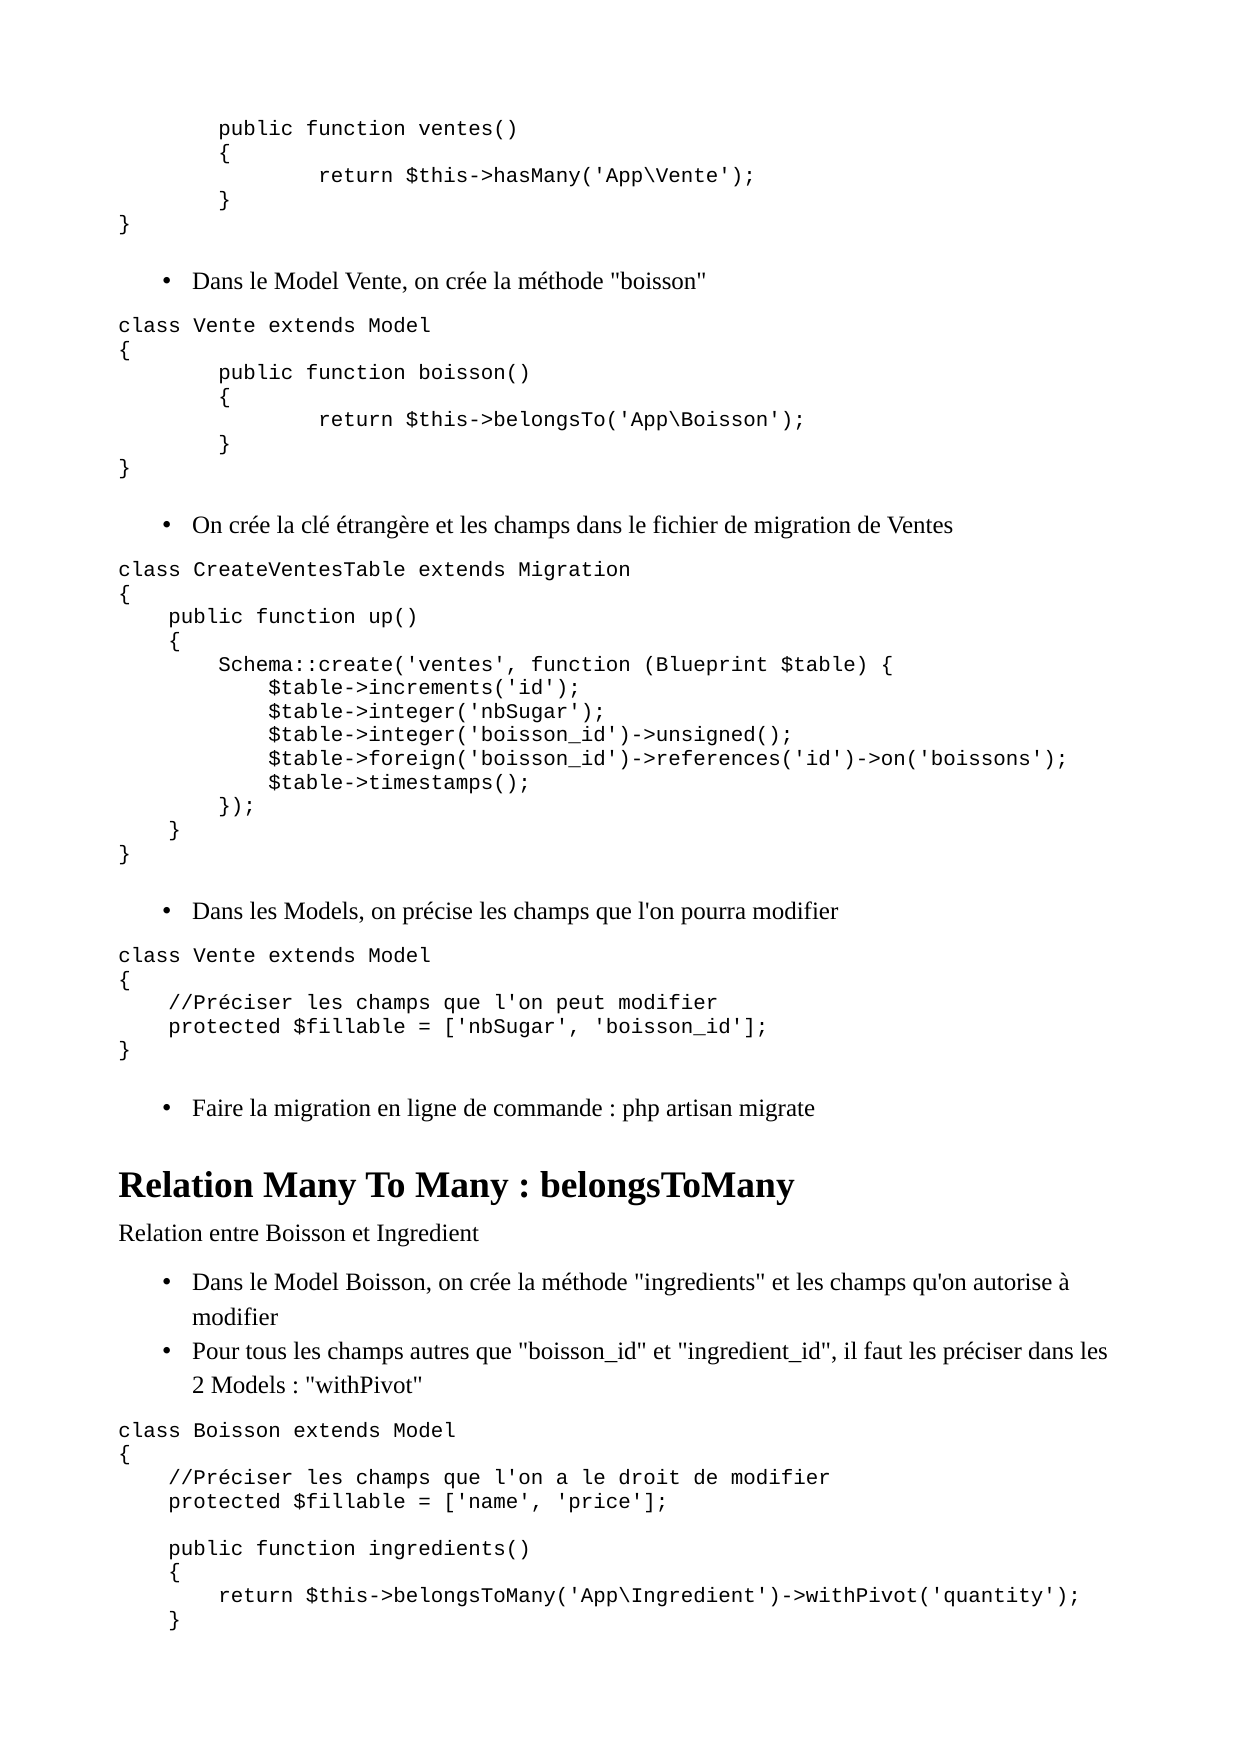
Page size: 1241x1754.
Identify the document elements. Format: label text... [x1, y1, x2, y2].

text } [118, 189, 1122, 213]
text Relation entre Boisson et Ingredient [118, 1218, 1122, 1247]
text $table->timestamps(); [118, 772, 1122, 795]
text //Préciser les champs que l'on a le droit de modifier [118, 1467, 1122, 1491]
list Pour tous les champs autres que "boisson_id" et "ingredient_id", il faut les préciser dans les 2 Models : "withPivot" [162, 1336, 1122, 1399]
text { [118, 338, 1122, 362]
text $table->integer('boisson_id')->unsigned(); [118, 724, 1122, 748]
list On crée la clé étrangère et les champs dans le fichier de migration de Ventes [162, 510, 1122, 539]
text } [118, 457, 1122, 480]
text class Boisson extends Model [118, 1420, 1122, 1443]
text class Vente extends Model [118, 315, 1122, 338]
text public function ingredients() [118, 1538, 1122, 1562]
text } [118, 843, 1122, 866]
text return $this->belongsTo('App\Boisson'); [118, 409, 1122, 433]
text public function ventes() [118, 118, 1122, 142]
text //Préciser les champs que l'on peut modifier [118, 992, 1122, 1016]
text } [118, 433, 1122, 457]
list Dans les Models, on précise les champs que l'on pourra modifier [162, 896, 1122, 924]
text public function up() [118, 606, 1122, 630]
text } [118, 1609, 1122, 1632]
text { [118, 142, 1122, 165]
list Dans le Model Vente, on crée la méthode "boisson" [162, 266, 1122, 294]
text protected $fillable = ['nbSugar', 'boisson_id']; [118, 1016, 1122, 1039]
text { [118, 583, 1122, 606]
list Faire la migration en ligne de commande : php artisan migrate [162, 1093, 1122, 1121]
text } [118, 819, 1122, 843]
text $table->integer('nbSugar'); [118, 701, 1122, 724]
text { [118, 1562, 1122, 1585]
text { [118, 630, 1122, 653]
text }); [118, 795, 1122, 819]
list Dans le Model Boisson, on crée la méthode "ingredients" et les champs qu'on autorise à modifier [162, 1267, 1122, 1330]
text } [118, 1039, 1122, 1063]
text return $this->belongsToMany('App\Ingredient')->withPivot('quantity'); [118, 1585, 1122, 1609]
text } [118, 213, 1122, 236]
subtitle Relation Many To Many : belongsToMany [118, 1162, 1122, 1206]
text { [118, 386, 1122, 409]
text return $this->hasMany('App\Vente'); [118, 165, 1122, 189]
text $table->foreign('boisson_id')->references('id')->on('boissons'); [118, 748, 1122, 772]
text public function boisson() [118, 362, 1122, 386]
text class Vente extends Model [118, 945, 1122, 968]
text $table->increments('id'); [118, 677, 1122, 701]
text { [118, 968, 1122, 992]
text class CreateVentesTable extends Migration [118, 559, 1122, 583]
text protected $fillable = ['name', 'price']; [118, 1491, 1122, 1514]
text { [118, 1443, 1122, 1467]
text Schema::create('ventes', function (Blueprint $table) { [118, 653, 1122, 677]
